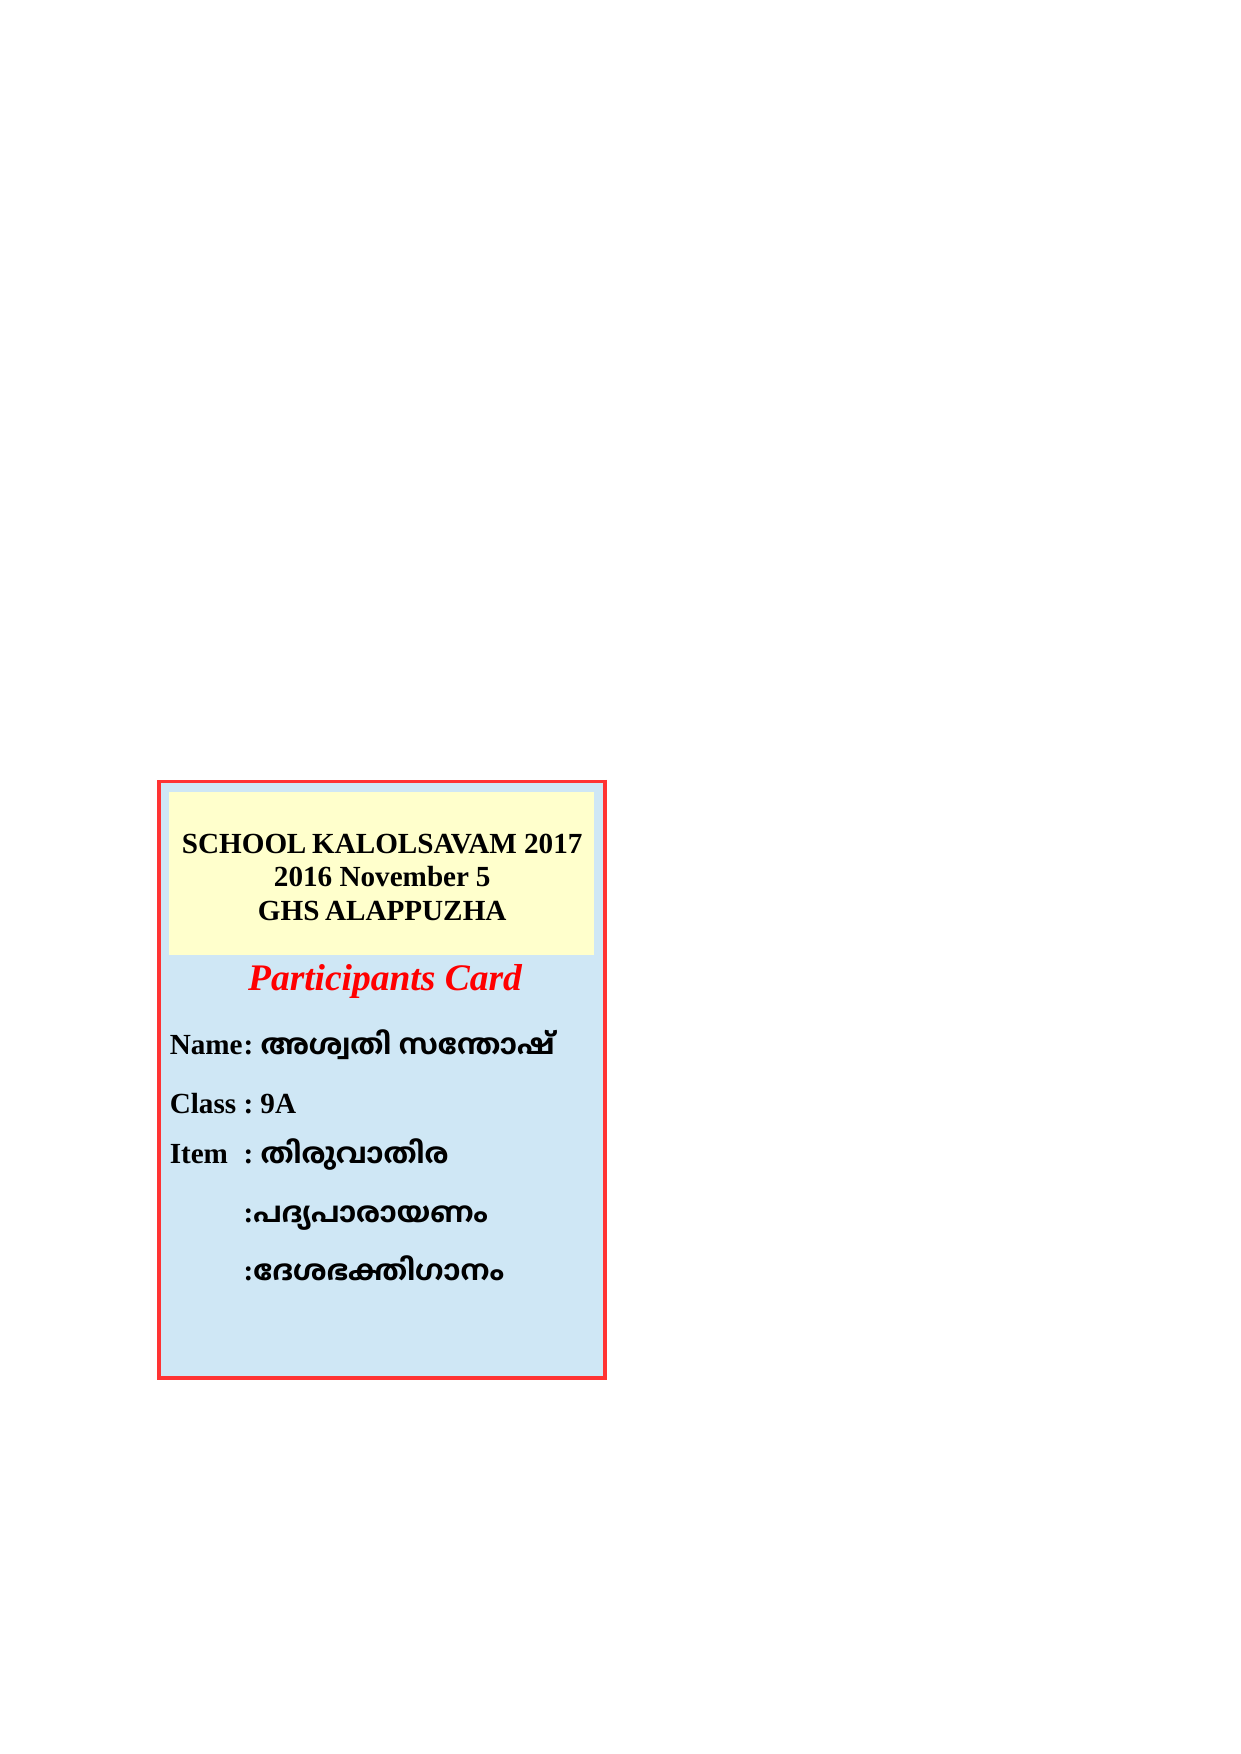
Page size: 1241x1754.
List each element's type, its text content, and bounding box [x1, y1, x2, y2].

text 2016 November 5 [169, 859, 594, 893]
text SCHOOL KALOLSAVAM 2017 [169, 826, 594, 859]
text Class : 9A [169, 1086, 594, 1119]
text :പദ്യപാരായണം [169, 1195, 594, 1234]
text GHS ALAPPUZHA [169, 893, 594, 926]
text Item : തിരുവാതിര [169, 1136, 594, 1175]
text Name : അശ്വതി സന്തോഷ്‌ [169, 1027, 594, 1066]
text :ദേശഭക്തിഗാനം [169, 1253, 594, 1293]
text Participants Card [169, 955, 594, 998]
